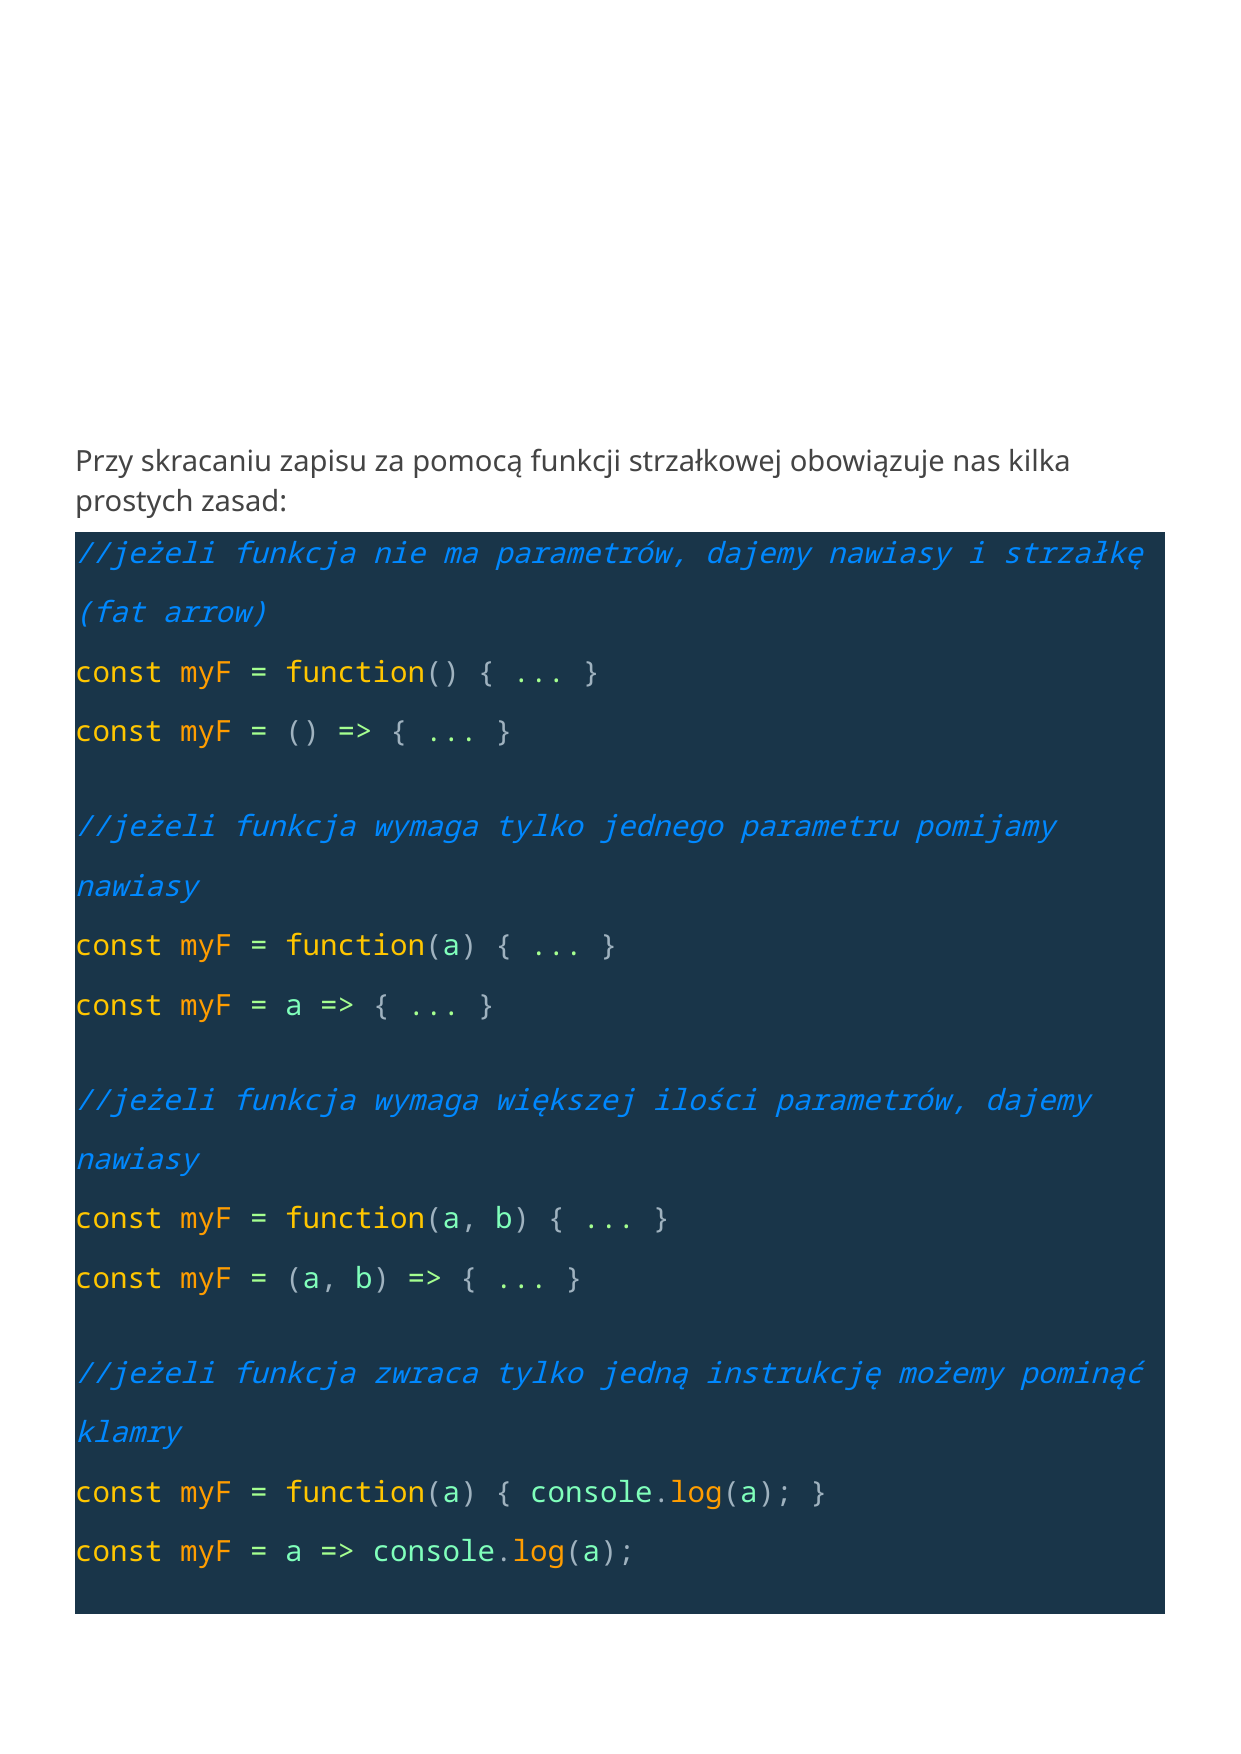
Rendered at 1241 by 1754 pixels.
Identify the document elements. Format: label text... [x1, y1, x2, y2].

text const myF = function(a) { ... } [75, 924, 1165, 964]
text const myF = function(a, b) { ... } [75, 1198, 1165, 1237]
text const myF = () => { ... } [75, 711, 1165, 750]
text const myF = function() { ... } [75, 651, 1165, 691]
text //jeżeli funkcja wymaga tylko jednego parametru pomijamy nawiasy [75, 806, 1165, 905]
text //jeżeli funkcja wymaga większej ilości parametrów, dajemy nawiasy [75, 1079, 1165, 1178]
text //jeżeli funkcja zwraca tylko jedną instrukcję możemy pominąć klamry [75, 1352, 1165, 1451]
text const myF = a => { ... } [75, 984, 1165, 1024]
text //jeżeli funkcja nie ma parametrów, dajemy nawiasy i strzałkę (fat arrow) [75, 532, 1165, 631]
text const myF = function(a) { console.log(a); } [75, 1471, 1165, 1511]
text const myF = (a, b) => { ... } [75, 1257, 1165, 1297]
text Przy skracaniu zapisu za pomocą funkcji strzałkowej obowiązuje nas kilka prostych zasad: [75, 440, 1165, 520]
text const myF = a => console.log(a); [75, 1531, 1165, 1570]
